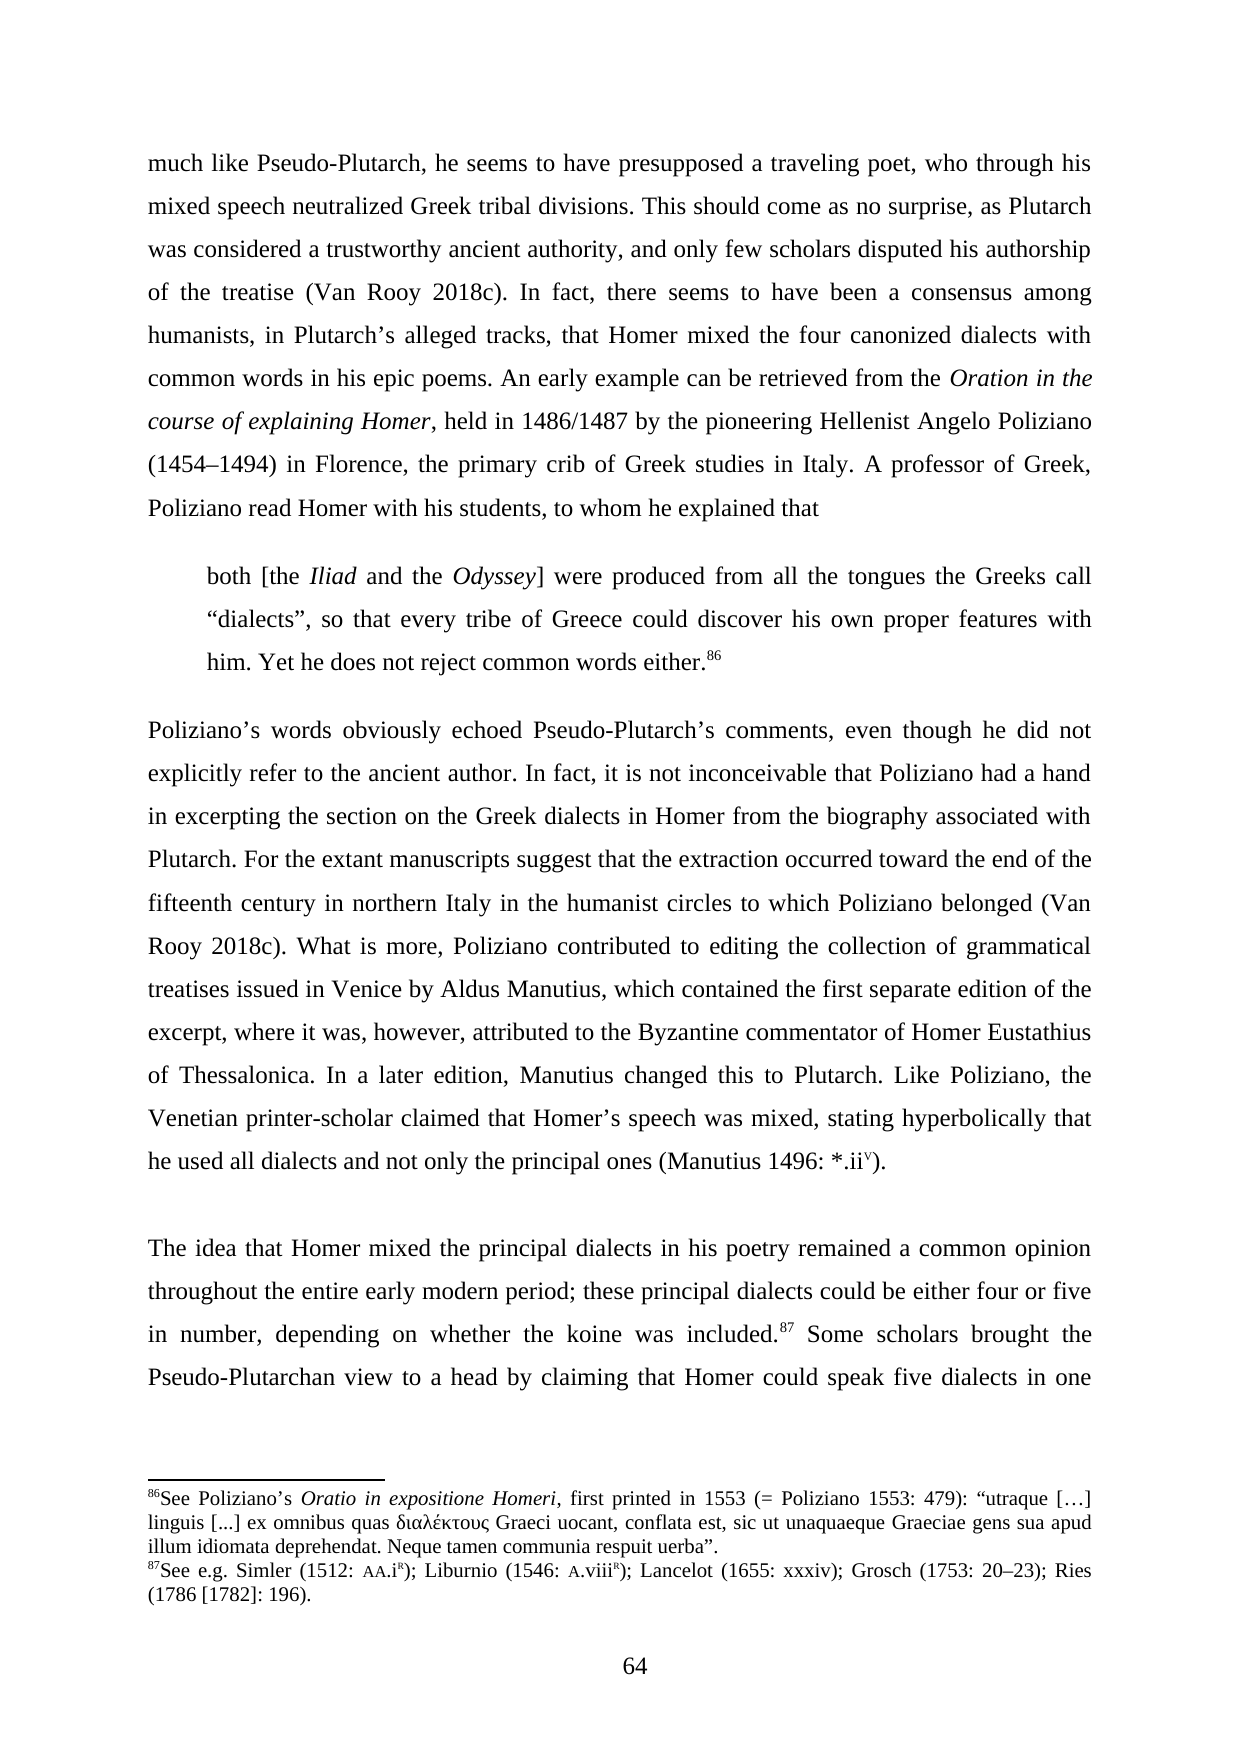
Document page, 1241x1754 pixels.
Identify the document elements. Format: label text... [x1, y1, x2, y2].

text both [the Iliad and the Odyssey] were produced from all the tongues the Greeks call “dialects”, so that every tribe of Greece could discover his own proper features with him. Yet he does not reject common words either. [207, 561, 1093, 676]
text See Poliziano’s Oratio in expositione Homeri, first printed in 1553 (= Poliziano 1553: 479): “utraque […] linguis [...] ex omnibus quas διαλέκτους Graeci uocant, conflata est, sic ut unaquaeque Graeciae gens sua apud illum idiomata deprehendat. Neque tamen communia respuit uerba”. [148, 1486, 1093, 1558]
text Poliziano’s words obviously echoed Pseudo-Plutarch’s comments, even though he did not explicitly refer to the ancient author. In fact, it is not inconceivable that Poliziano had a hand in excerpting the section on the Greek dialects in Homer from the biography associated with Plutarch. For the extant manuscripts suggest that the extraction occurred toward the end of the fifteenth century in northern Italy in the humanist circles to which Poliziano belonged (Van Rooy 2018c). What is more, Poliziano contributed to editing the collection of grammatical treatises issued in Venice by Aldus Manutius, which contained the first separate edition of the excerpt, where it was, however, attributed to the Byzantine commentator of Homer Eustathius of Thessalonica. In a later edition, Manutius changed this to Plutarch. Like Poliziano, the Venetian printer-scholar claimed that Homer’s speech was mixed, stating hyperbolically that he used all dialects and not only the principal ones (Manutius 1496: *.iiv). [148, 715, 1093, 1175]
text much like Pseudo-Plutarch, he seems to have presupposed a traveling poet, who through his mixed speech neutralized Greek tribal divisions. This should come as no surprise, as Plutarch was considered a trustworthy ancient authority, and only few scholars disputed his authorship of the treatise (Van Rooy 2018c). In fact, there seems to have been a consensus among humanists, in Plutarch’s alleged tracks, that Homer mixed the four canonized dialects with common words in his epic poems. An early example can be retrieved from the Oration in the course of explaining Homer, held in 1486/1487 by the pioneering Hellenist Angelo Poliziano (1454–1494) in Florence, the primary crib of Greek studies in Italy. A professor of Greek, Poliziano read Homer with his students, to whom he explained that [148, 148, 1093, 521]
text The idea that Homer mixed the principal dialects in his poetry remained a common opinion throughout the entire early modern period; these principal dialects could be either four or five in number, depending on whether the koine was included. Some scholars brought the Pseudo-Plutarchan view to a head by claiming that Homer could speak five dialects in one [148, 1233, 1093, 1391]
text See e.g. Simler (1512: aa.ir); Liburnio (1546: a.viiir); Lancelot (1655: xxxiv); Grosch (1753: 20–23); Ries (1786 [1782]: 196). [148, 1558, 1093, 1606]
